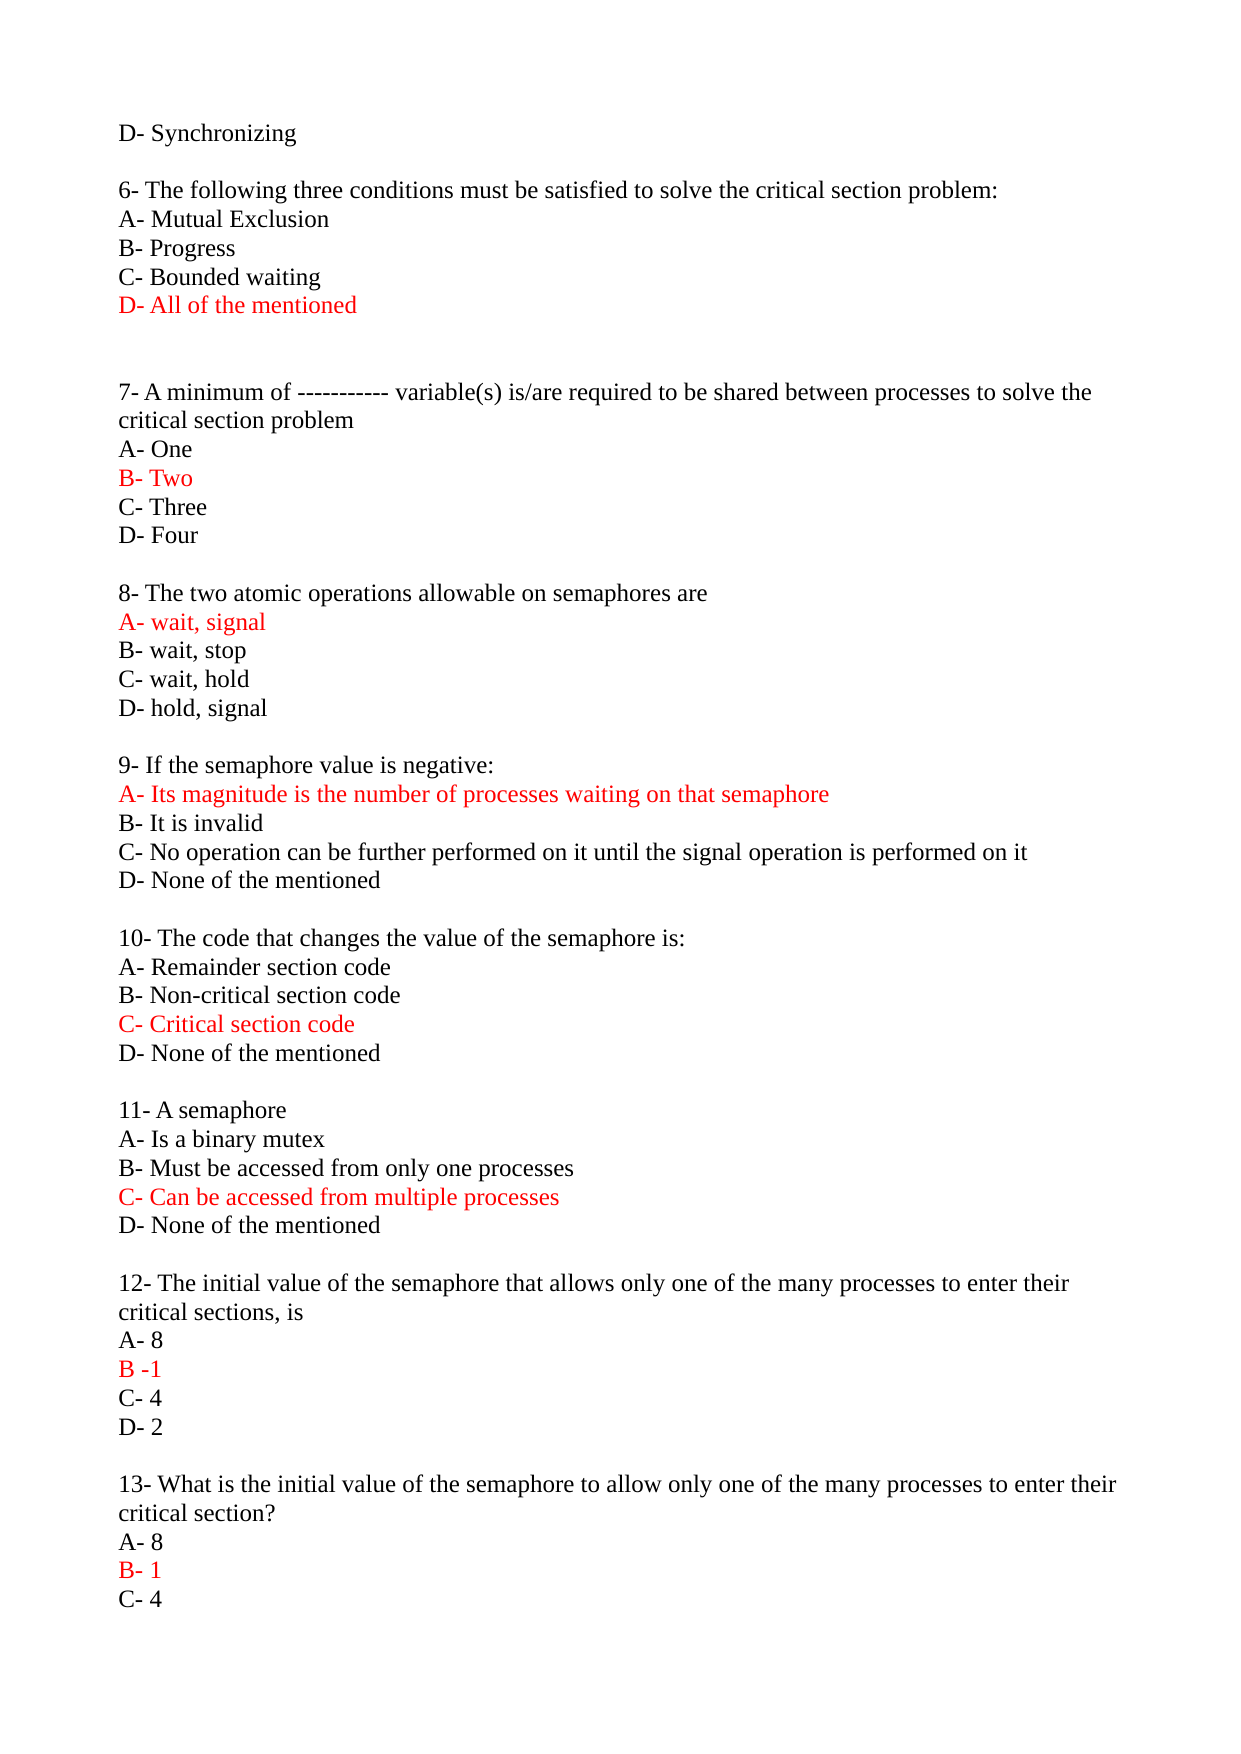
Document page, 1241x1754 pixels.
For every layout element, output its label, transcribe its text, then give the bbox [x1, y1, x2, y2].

text D- Synchronizing [118, 118, 1122, 147]
text B -1 [118, 1354, 1122, 1383]
text B- Non-critical section code [118, 981, 1122, 1009]
text 8- The two atomic operations allowable on semaphores are [118, 578, 1122, 607]
text 7- A minimum of ----------- variable(s) is/are required to be shared between processes to solve the critical section problem [118, 377, 1122, 434]
text D- 2 [118, 1412, 1122, 1441]
text D- None of the mentioned [118, 1038, 1122, 1067]
text 11- A semaphore [118, 1096, 1122, 1124]
text D- hold, signal [118, 693, 1122, 722]
text 10- The code that changes the value of the semaphore is: [118, 923, 1122, 952]
text A- Remainder section code [118, 952, 1122, 981]
text D- None of the mentioned [118, 866, 1122, 894]
text C- Can be accessed from multiple processes [118, 1182, 1122, 1211]
text B- Progress [118, 233, 1122, 262]
text A- One [118, 434, 1122, 463]
text C- Three [118, 492, 1122, 521]
text 9- If the semaphore value is negative: [118, 751, 1122, 779]
text A- Its magnitude is the number of processes waiting on that semaphore [118, 779, 1122, 808]
text D- Four [118, 521, 1122, 549]
text C- wait, hold [118, 664, 1122, 693]
text B- wait, stop [118, 636, 1122, 664]
text D- None of the mentioned [118, 1211, 1122, 1239]
text 6- The following three conditions must be satisfied to solve the critical section problem: [118, 176, 1122, 204]
text 12- The initial value of the semaphore that allows only one of the many processes to enter their critical sections, is [118, 1268, 1122, 1326]
text A- 8 [118, 1527, 1122, 1556]
text B- It is invalid [118, 808, 1122, 837]
text C- Bounded waiting [118, 262, 1122, 291]
text 13- What is the initial value of the semaphore to allow only one of the many processes to enter their critical section? [118, 1469, 1122, 1527]
text C- 4 [118, 1584, 1122, 1613]
text C- Critical section code [118, 1009, 1122, 1038]
text B- 1 [118, 1556, 1122, 1584]
text A- wait, signal [118, 607, 1122, 636]
text D- All of the mentioned [118, 291, 1122, 319]
text C- 4 [118, 1383, 1122, 1412]
text A- 8 [118, 1326, 1122, 1354]
text A- Mutual Exclusion [118, 204, 1122, 233]
text B- Two [118, 463, 1122, 492]
text B- Must be accessed from only one processes [118, 1153, 1122, 1182]
text C- No operation can be further performed on it until the signal operation is performed on it [118, 837, 1122, 866]
text A- Is a binary mutex [118, 1124, 1122, 1153]
